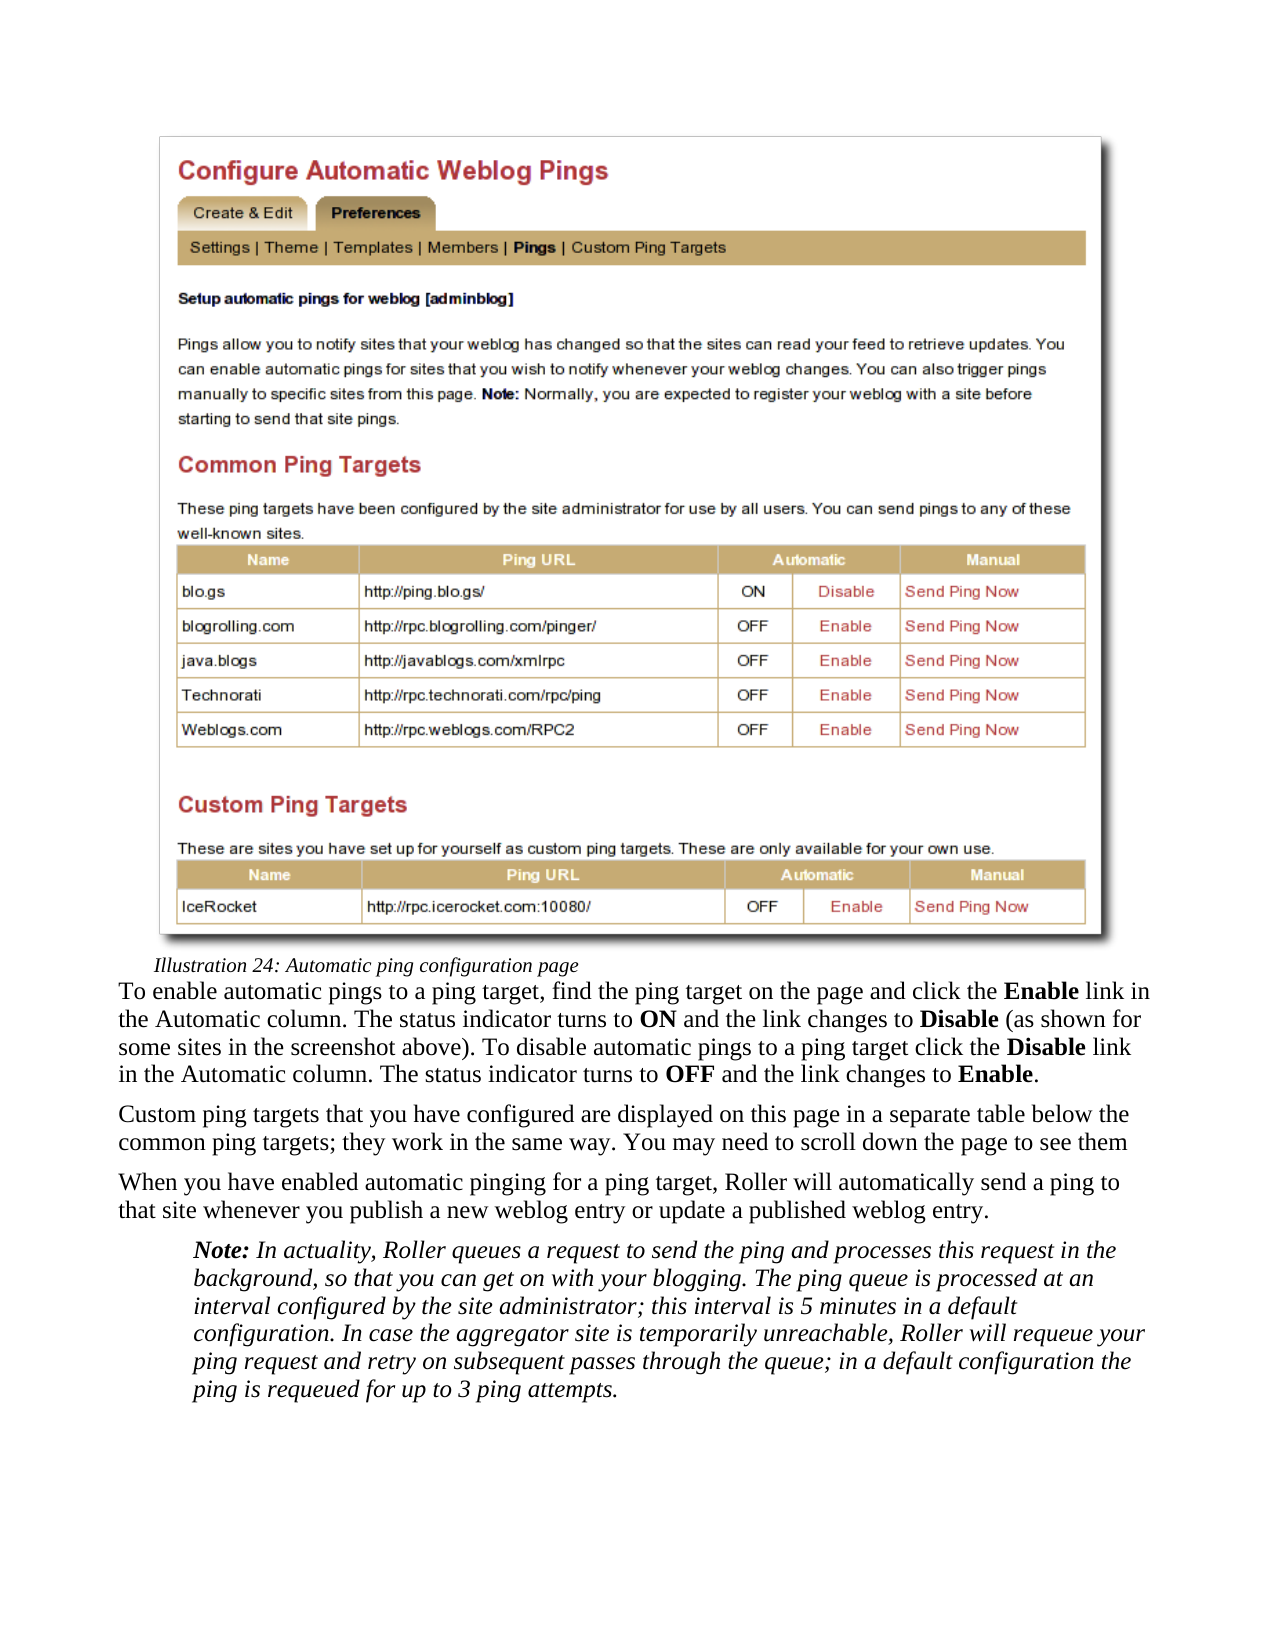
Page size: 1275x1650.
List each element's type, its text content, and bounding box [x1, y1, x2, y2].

text When you have enabled automatic pinging for a ping target, Roller will automatically send a ping to that site whenever you publish a new weblog entry or update a published weblog entry. [118, 1168, 1157, 1224]
text Custom ping targets that you have configured are displayed on this page in a separate table below the common ping targets; they work in the same way. You may need to scroll down the page to see them [118, 1101, 1157, 1156]
text Note: In actuality, Roller queues a request to send the ping and processes this request in the background, so that you can get on with your blogging. The ping queue is processed at an interval configured by the site administrator; this interval is 5 minutes in a default configuration. In case the aggregator site is temporarily unreachable, Roller will requeue your ping request and retry on subsequent passes through the queue; in a default configuration the ping is requeued for up to 3 ping attempts. [193, 1236, 1157, 1403]
picture [153, 130, 1122, 955]
text Illustration 24: Automatic ping configuration page [153, 955, 1122, 977]
text To enable automatic pings to a ping target, find the ping target on the page and click the Enable link in the Automatic column. The status indicator turns to ON and the link changes to Disable (as shown for some sites in the screenshot above). To disable automatic pings to a ping target click the Disable link in the Automatic column. The status indicator turns to OFF and the link changes to Enable. [118, 118, 1157, 1088]
